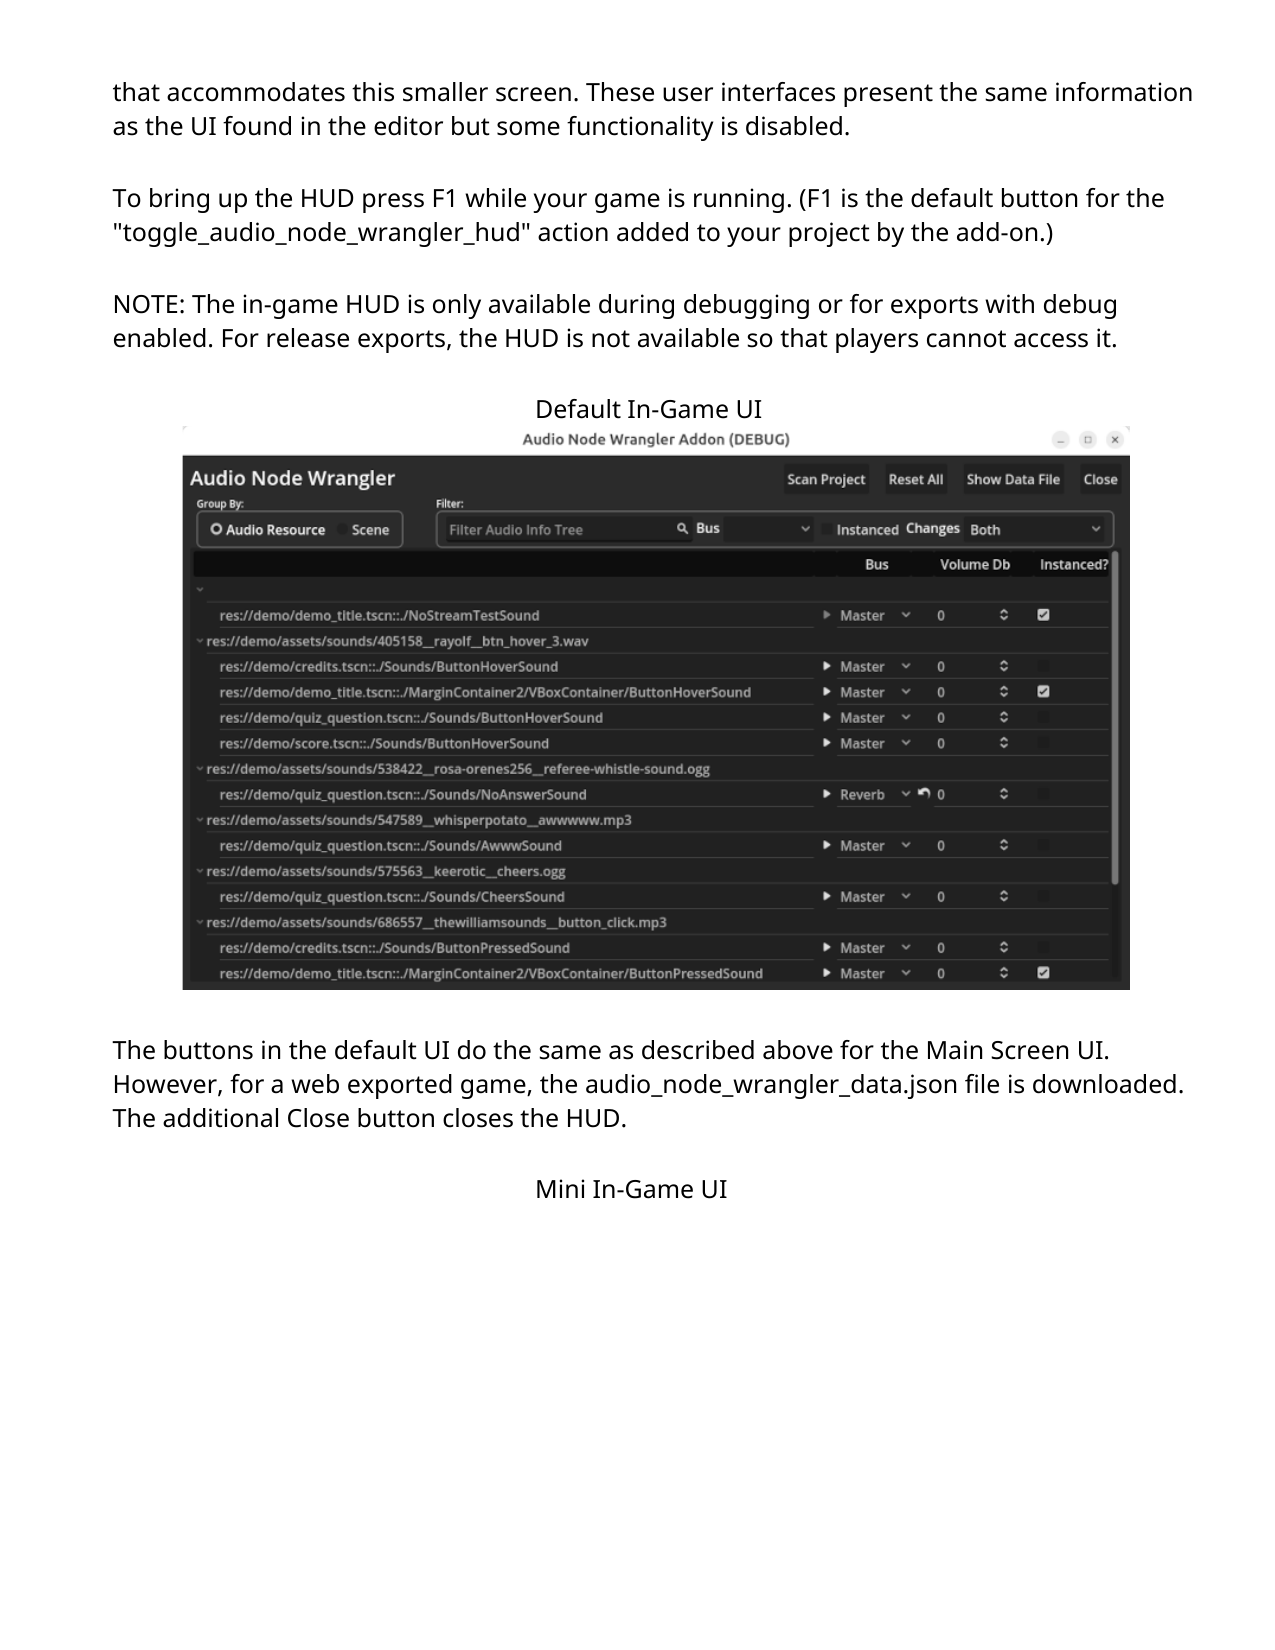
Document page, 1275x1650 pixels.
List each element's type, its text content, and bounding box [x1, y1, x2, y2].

text The buttons in the default UI do the same as described above for the Main Screen UI. However, for a web exported game, the audio_node_wrangler_data.json file is downloaded. The additional Close button closes the HUD. [112, 1032, 1200, 1134]
text To bring up the HUD press F1 while your game is running. (F1 is the default button for the "toggle_audio_node_wrangler_hud" action added to your project by the add-on.) [112, 181, 1200, 249]
text that accommodates this smaller screen. These user interfaces present the same information as the UI found in the editor but some functionality is disabled. [112, 75, 1200, 143]
text NOTE: The in-game HUD is only available during debugging or for exports with debug enabled. For release exports, the HUD is not available so that players cannot access it. [112, 286, 1200, 354]
text Default In-Game UI [112, 392, 1200, 995]
picture [182, 426, 1130, 990]
text Mini In-Game UI [112, 1172, 1200, 1206]
